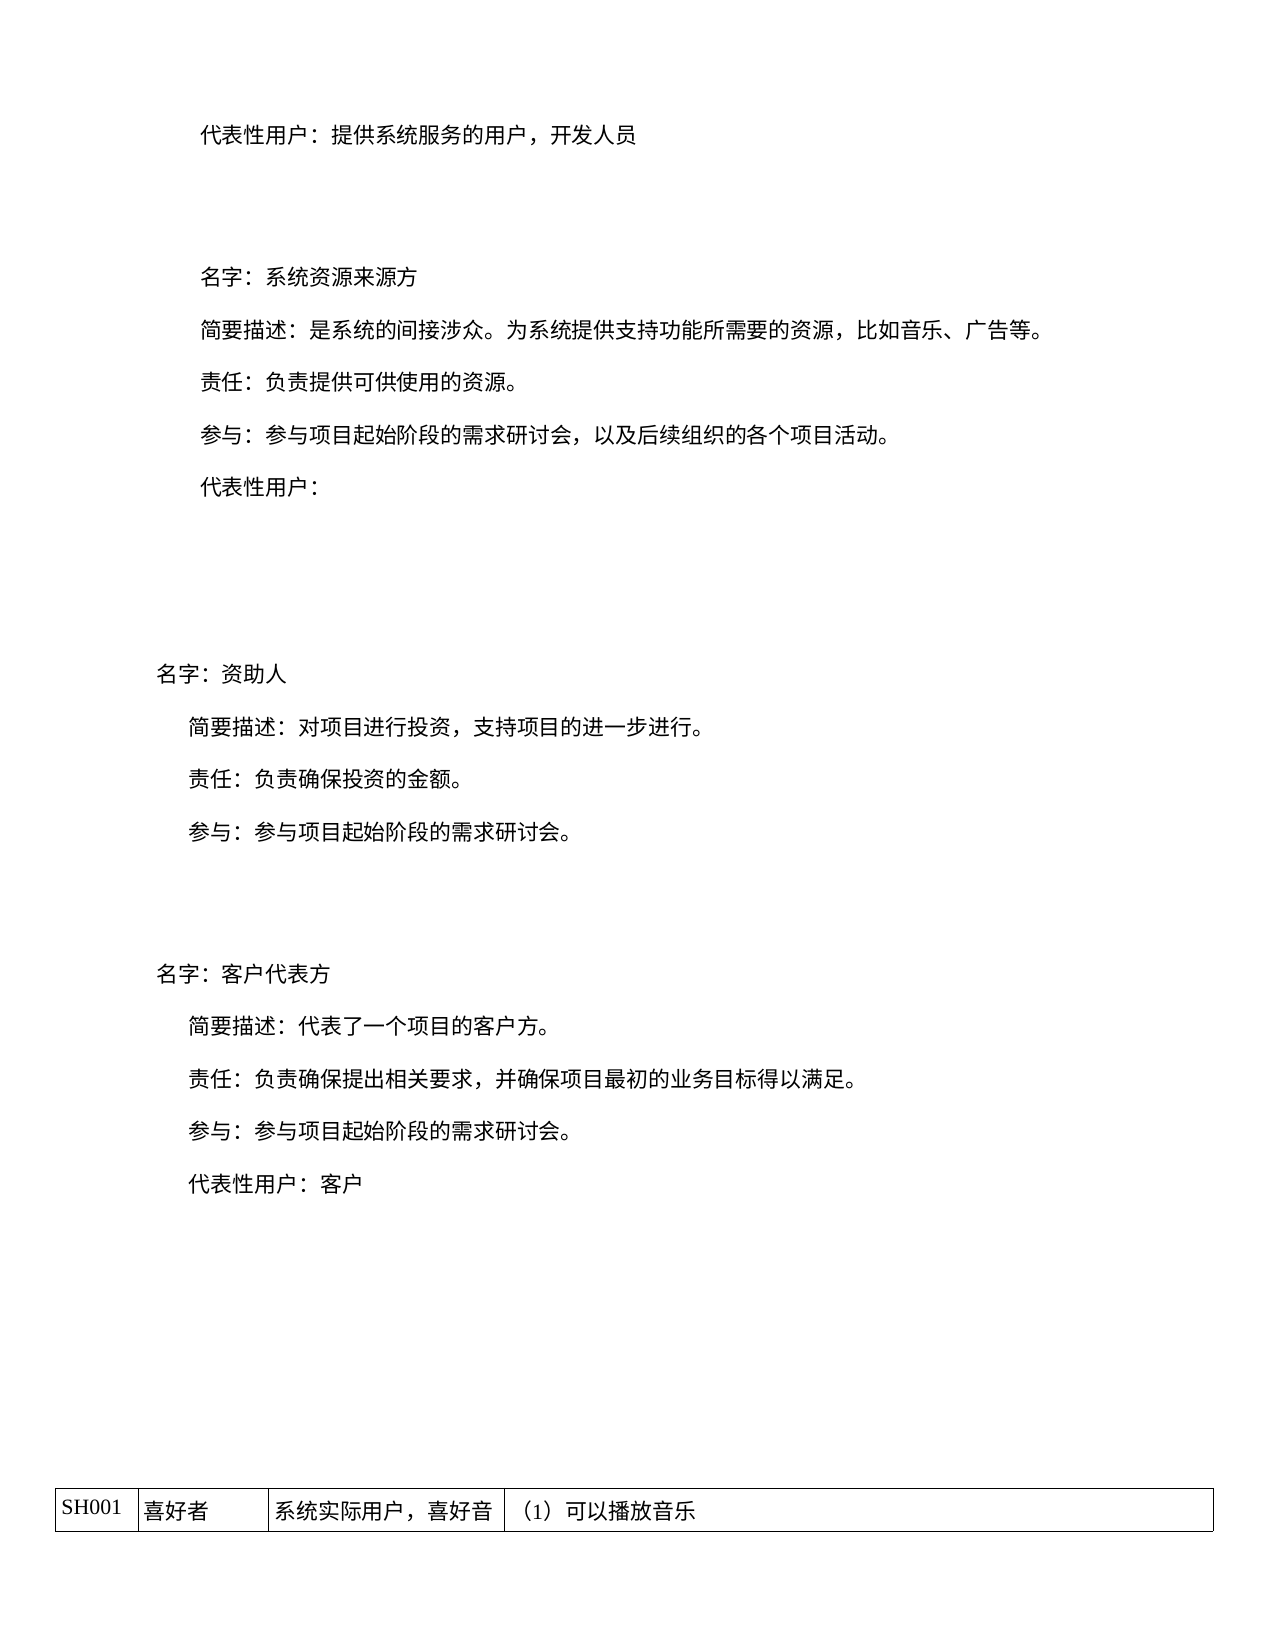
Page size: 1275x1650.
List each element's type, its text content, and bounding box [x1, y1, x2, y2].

text 参与：参与项目起始阶段的需求研讨会。 [112, 1114, 1156, 1146]
text 责任：负责确保提出相关要求，并确保项目最初的业务目标得以满足。 [112, 1062, 1156, 1093]
table_header （1）可以播放音乐 [505, 1489, 1213, 1531]
text 代表性用户：客户 [112, 1167, 1156, 1198]
text 简要描述：对项目进行投资，支持项目的进一步进行。 [112, 709, 1156, 741]
text 名字：客户代表方 [112, 957, 1156, 988]
table_header SH001 [56, 1489, 138, 1531]
text 名字：资助人 [112, 657, 1156, 689]
text 责任：负责提供可供使用的资源。 [112, 365, 1156, 397]
text 参与：参与项目起始阶段的需求研讨会。 [112, 814, 1156, 846]
text 名字：系统资源来源方 [112, 260, 1156, 292]
text 责任：负责确保投资的金额。 [112, 762, 1156, 794]
text 代表性用户： [112, 470, 1156, 502]
text 简要描述：代表了一个项目的客户方。 [112, 1009, 1156, 1041]
text 参与：参与项目起始阶段的需求研讨会，以及后续组织的各个项目活动。 [112, 418, 1156, 449]
text 简要描述：是系统的间接涉众。为系统提供支持功能所需要的资源，比如音乐、广告等。 [112, 313, 1156, 344]
table_header 喜好者 [139, 1489, 268, 1531]
text 代表性用户：提供系统服务的用户，开发人员 [112, 118, 1156, 150]
table_header 系统实际用户，喜好音 [269, 1489, 504, 1531]
